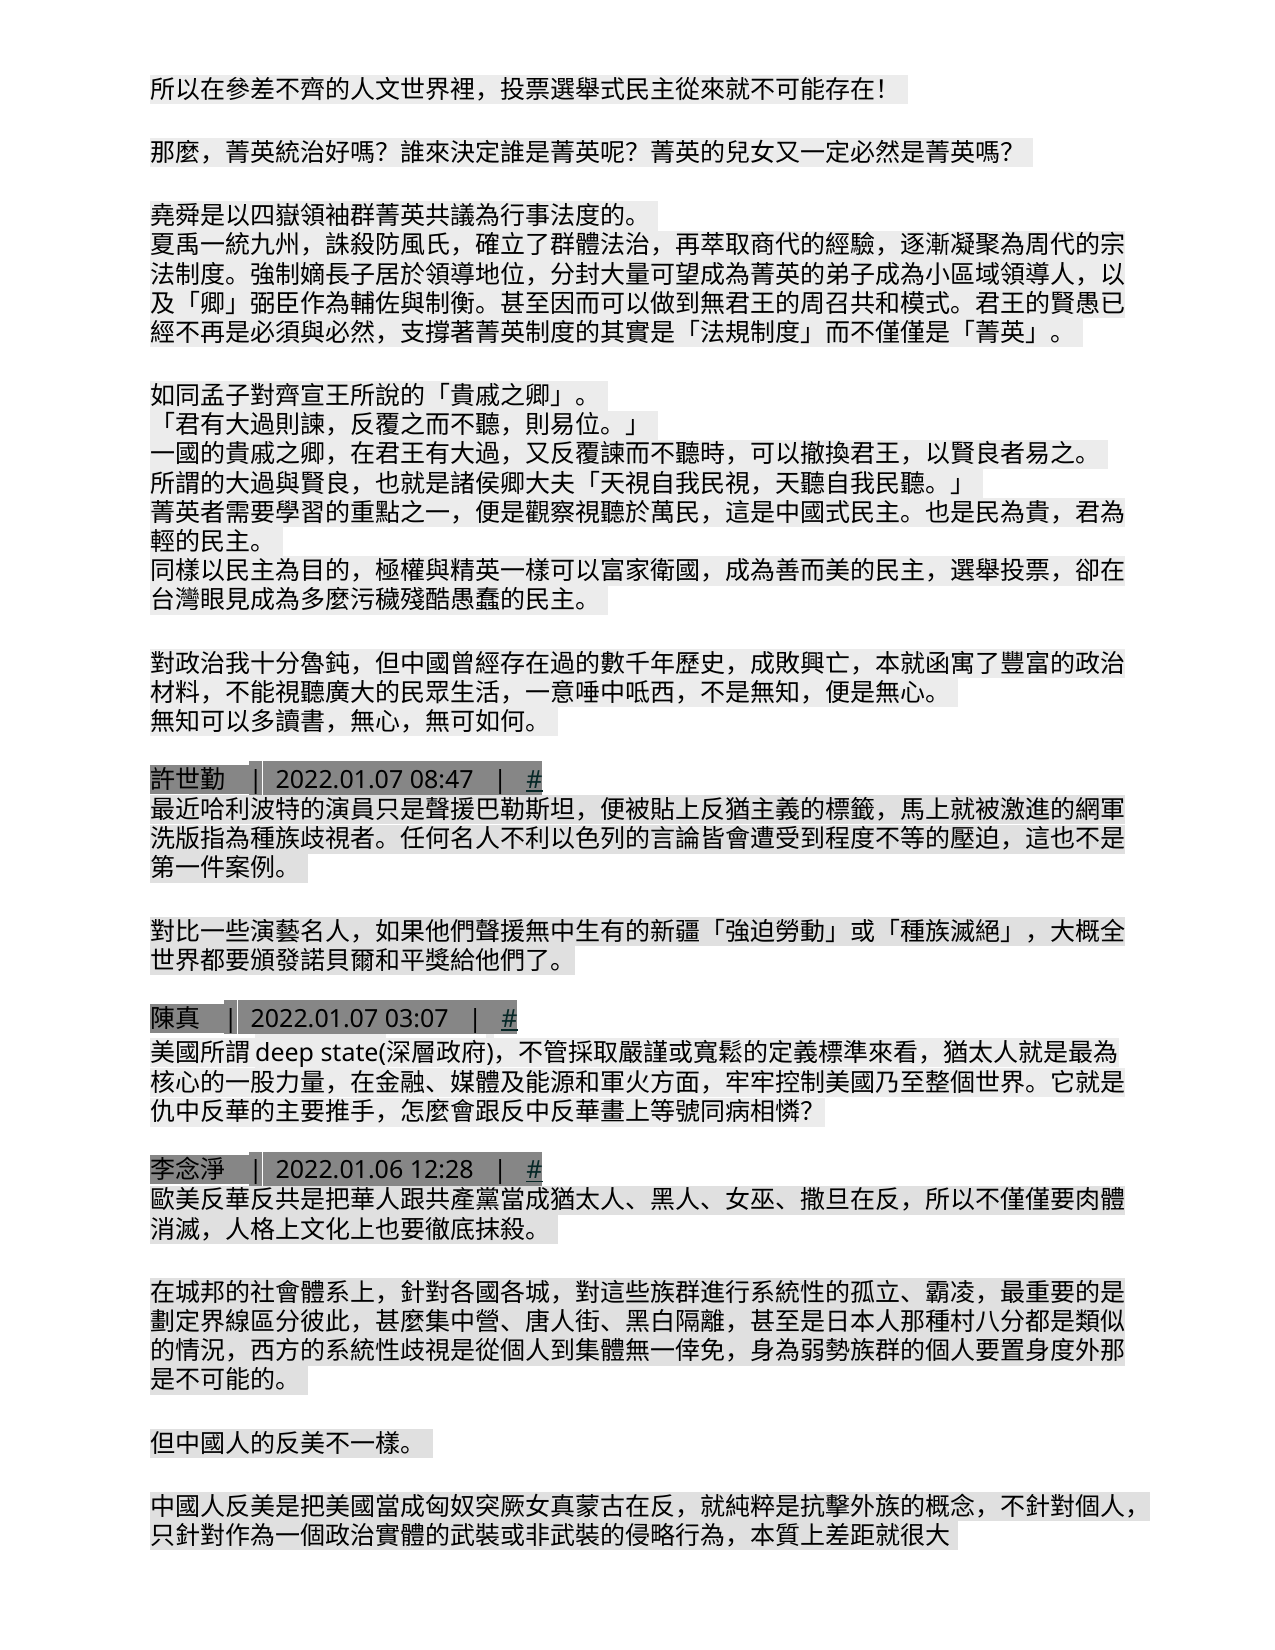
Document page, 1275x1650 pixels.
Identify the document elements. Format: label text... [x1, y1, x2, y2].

text 歐美反華反共是把華人跟共產黨當成猶太人、黑人、女巫、撒旦在反，所以不僅僅要肉體消滅，人格上文化上也要徹底抹殺。 在城邦的社會體系上，針對各國各城，對這些族群進行系統性的孤立、霸凌，最重要的是劃定界線區分彼此，甚麼集中營、唐人街、黑白隔離，甚至是日本人那種村八分都是類似的情況，西方的系統性歧視是從個人到集體無一倖免，身為弱勢族群的個人要置身度外那是不可能的。 但中國人的反美不一樣。 中國人反美是把美國當成匈奴突厥女真蒙古在反，就純粹是抗擊外族的概念，不針對個人，只針對作為一個政治實體的武裝或非武裝的侵略行為，本質上差距就很大 你要投降內附就不過度干涉你，所以程度上差距很大不可抹為一談。 而且被中國人認定為具侵略性的外族，也不代表對個體本身有啥系統性的人格抹殺了。雖然有抗日戰爭，但是針對個別日本人，中國民間並沒有甚麼虐待歧視之類的行為，就算有跟歐美比起來真的微不足道。韓戰/朝鮮戰爭中最受優待的也是美國戰俘....... 作為對比其實就很容易看出來，華人在歐美等地的境遇，跟歐美人士、印度人、越南人(皆曾經跟中國打過仗)在中國被對待的態度就很明顯地天差地遠。 反倒是冉閔或是江統這種在西方世界常見的隔離與屠殺的言論，在中國歷史上就算是少見的特例了。 [150, 1186, 1125, 1550]
text 美國所謂deep state(深層政府)，不管採取嚴謹或寬鬆的定義標準來看，猶太人就是最為核心的一股力量，在金融、媒體及能源和軍火方面，牢牢控制美國乃至整個世界。它就是仇中反華的主要推手，怎麼會跟反中反華畫上等號同病相憐？ [150, 1034, 1125, 1127]
text 陳真 | 2022.01.07 03:07 | # [150, 1000, 1125, 1034]
text 李念淨 | 2022.01.06 12:28 | # [150, 1152, 1125, 1186]
text 所以在參差不齊的人文世界裡，投票選舉式民主從來就不可能存在！ 那麼，菁英統治好嗎？誰來決定誰是菁英呢？菁英的兒女又一定必然是菁英嗎？ 堯舜是以四嶽領袖群菁英共議為行事法度的。 夏禹一統九州，誅殺防風氏，確立了群體法治，再萃取商代的經驗，逐漸凝聚為周代的宗法制度。強制嫡長子居於領導地位，分封大量可望成為菁英的弟子成為小區域領導人，以及「卿」弼臣作為輔佐與制衡。甚至因而可以做到無君王的周召共和模式。君王的賢愚已經不再是必須與必然，支撐著菁英制度的其實是「法規制度」而不僅僅是「菁英」。 如同孟子對齊宣王所說的「貴戚之卿」。 「君有大過則諫，反覆之而不聽，則易位。」 一國的貴戚之卿，在君王有大過，又反覆諫而不聽時，可以撤換君王，以賢良者易之。 所謂的大過與賢良，也就是諸侯卿大夫「天視自我民視，天聽自我民聽。」 菁英者需要學習的重點之一，便是觀察視聽於萬民，這是中國式民主。也是民為貴，君為輕的民主。 同樣以民主為目的，極權與精英一樣可以富家衛國，成為善而美的民主，選舉投票，卻在台灣眼見成為多麼污穢殘酷愚蠢的民主。 對政治我十分魯鈍，但中國曾經存在過的數千年歷史，成敗興亡，本就函寓了豐富的政治材料，不能視聽廣大的民眾生活，一意唾中呧西，不是無知，便是無心。 無知可以多讀書，無心，無可如何。 [150, 75, 1125, 736]
text 許世勤 | 2022.01.07 08:47 | # [150, 761, 1125, 795]
text 最近哈利波特的演員只是聲援巴勒斯坦，便被貼上反猶主義的標籤，馬上就被激進的網軍洗版指為種族歧視者。任何名人不利以色列的言論皆會遭受到程度不等的壓迫，這也不是第一件案例。 對比一些演藝名人，如果他們聲援無中生有的新疆「強迫勞動」或「種族滅絕」，大概全世界都要頒發諾貝爾和平獎給他們了。 [150, 795, 1125, 975]
